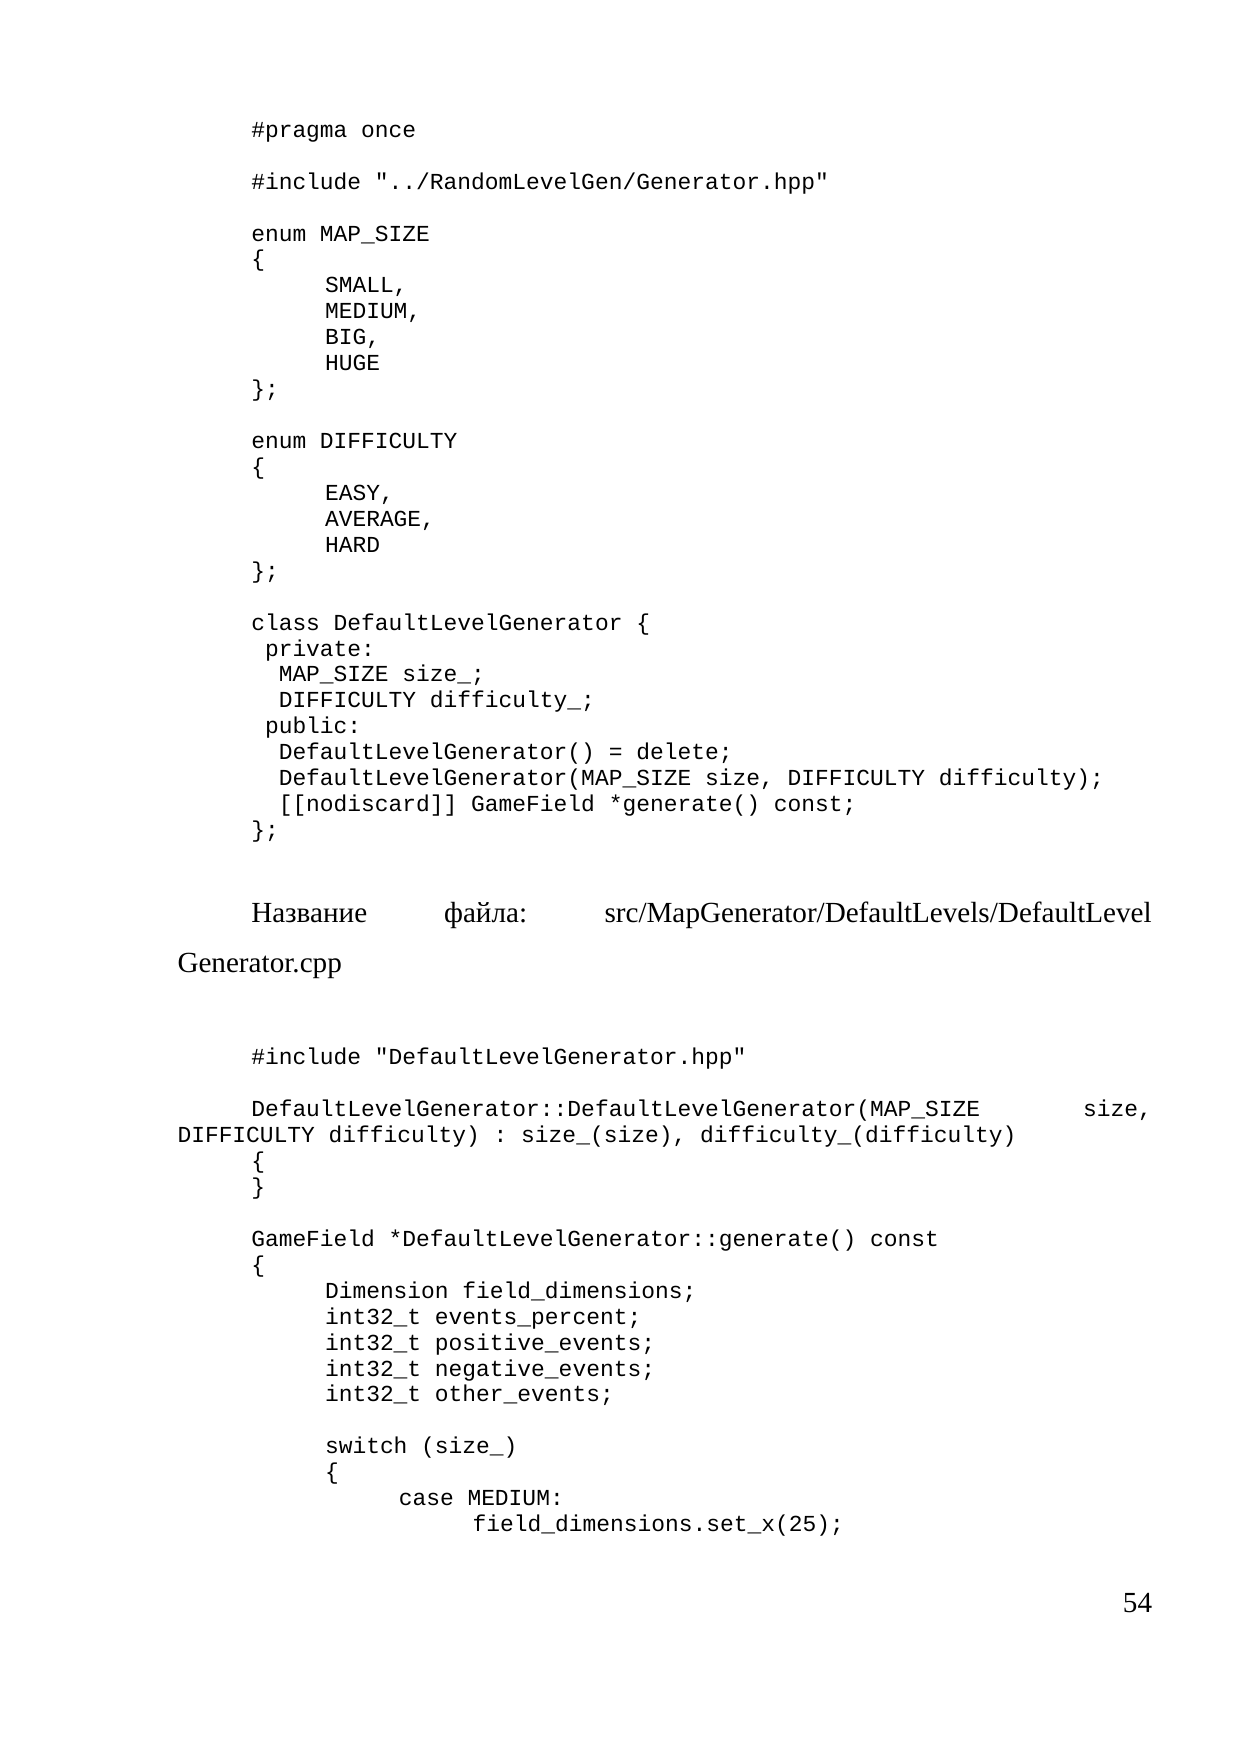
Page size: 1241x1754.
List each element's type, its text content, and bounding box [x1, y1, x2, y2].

text DefaultLevelGenerator(MAP_SIZE size, DIFFICULTY difficulty); [177, 767, 1152, 792]
text HARD [177, 533, 1152, 559]
text #include "DefaultLevelGenerator.hpp" [177, 1046, 1152, 1072]
text MEDIUM, [177, 300, 1152, 326]
text field_dimensions.set_x(25); [177, 1512, 1152, 1538]
text { [177, 1253, 1152, 1279]
text [[nodiscard]] GameField *generate() const; [177, 792, 1152, 818]
text GameField *DefaultLevelGenerator::generate() const [177, 1227, 1152, 1253]
text int32_t other_events; [177, 1383, 1152, 1409]
text Название файла: src/MapGenerator/DefaultLevels/DefaultLevel Generator.cpp [177, 895, 1152, 978]
text SMALL, [177, 274, 1152, 300]
text int32_t positive_events; [177, 1331, 1152, 1357]
text { [177, 1461, 1152, 1487]
text DefaultLevelGenerator() = delete; [177, 741, 1152, 767]
text switch (size_) [177, 1435, 1152, 1461]
text #pragma once [177, 118, 1152, 144]
text enum MAP_SIZE [177, 222, 1152, 248]
text { [177, 248, 1152, 274]
text int32_t negative_events; [177, 1357, 1152, 1383]
text case MEDIUM: [177, 1487, 1152, 1512]
text public: [177, 715, 1152, 741]
text }; [177, 559, 1152, 585]
text DefaultLevelGenerator::DefaultLevelGenerator(MAP_SIZE size, DIFFICULTY difficulty) : size_(size), difficulty_(difficulty) [177, 1097, 1152, 1149]
text DIFFICULTY difficulty_; [177, 689, 1152, 715]
text { [177, 455, 1152, 481]
text }; [177, 818, 1152, 844]
text }; [177, 377, 1152, 403]
text #include "../RandomLevelGen/Generator.hpp" [177, 170, 1152, 196]
text private: [177, 637, 1152, 663]
text EASY, [177, 481, 1152, 507]
text HUGE [177, 352, 1152, 377]
text } [177, 1175, 1152, 1201]
text Dimension field_dimensions; [177, 1279, 1152, 1305]
text class DefaultLevelGenerator { [177, 611, 1152, 637]
text MAP_SIZE size_; [177, 663, 1152, 689]
text enum DIFFICULTY [177, 429, 1152, 455]
text BIG, [177, 326, 1152, 352]
text int32_t events_percent; [177, 1305, 1152, 1331]
text { [177, 1149, 1152, 1175]
text AVERAGE, [177, 507, 1152, 533]
